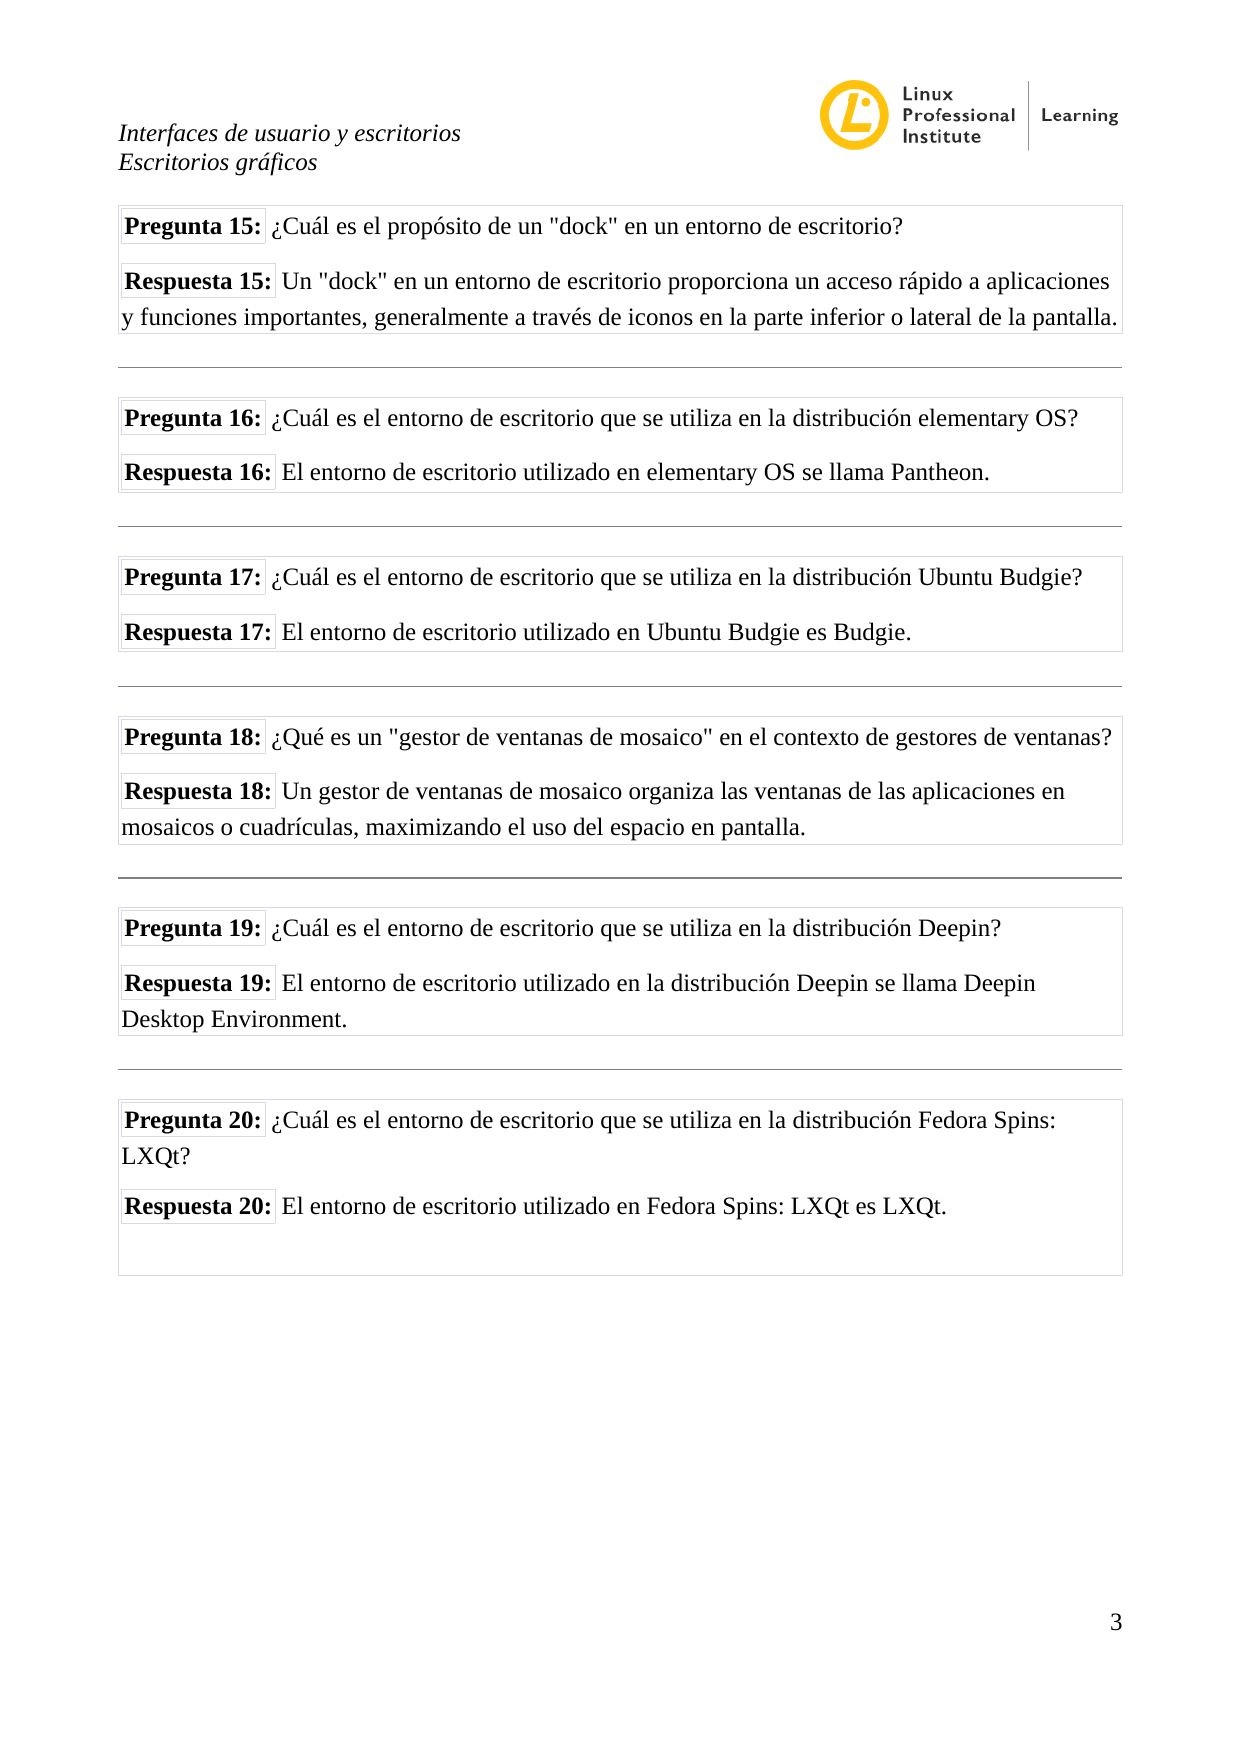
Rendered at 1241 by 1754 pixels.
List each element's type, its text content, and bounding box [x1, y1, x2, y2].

text Respuesta 17: El entorno de escritorio utilizado en Ubuntu Budgie es Budgie. [119, 611, 1122, 651]
text Pregunta 17: ¿Cuál es el entorno de escritorio que se utiliza en la distribución Ubuntu Budgie? [119, 557, 1122, 594]
text Pregunta 15: ¿Cuál es el propósito de un "dock" en un entorno de escritorio? [119, 206, 1122, 243]
text Respuesta 20: El entorno de escritorio utilizado en Fedora Spins: LXQt es LXQt. [119, 1185, 1122, 1223]
text Respuesta 15: Un "dock" en un entorno de escritorio proporciona un acceso rápido a aplicaciones y funciones importantes, generalmente a través de iconos en la parte inferior o lateral de la pantalla. [119, 260, 1122, 333]
text Pregunta 19: ¿Cuál es el entorno de escritorio que se utiliza en la distribución Deepin? [119, 908, 1122, 945]
text Pregunta 16: ¿Cuál es el entorno de escritorio que se utiliza en la distribución elementary OS? [119, 398, 1122, 434]
text Pregunta 18: ¿Qué es un "gestor de ventanas de mosaico" en el contexto de gestores de ventanas? [119, 717, 1122, 753]
picture [819, 79, 1119, 151]
text Respuesta 18: Un gestor de ventanas de mosaico organiza las ventanas de las aplicaciones en mosaicos o cuadrículas, maximizando el uso del espacio en pantalla. [119, 770, 1122, 844]
text Respuesta 19: El entorno de escritorio utilizado en la distribución Deepin se llama Deepin Desktop Environment. [119, 962, 1122, 1035]
text Pregunta 20: ¿Cuál es el entorno de escritorio que se utiliza en la distribución Fedora Spins: LXQt? [119, 1100, 1122, 1169]
text Respuesta 16: El entorno de escritorio utilizado en elementary OS se llama Pantheon. [119, 451, 1122, 492]
